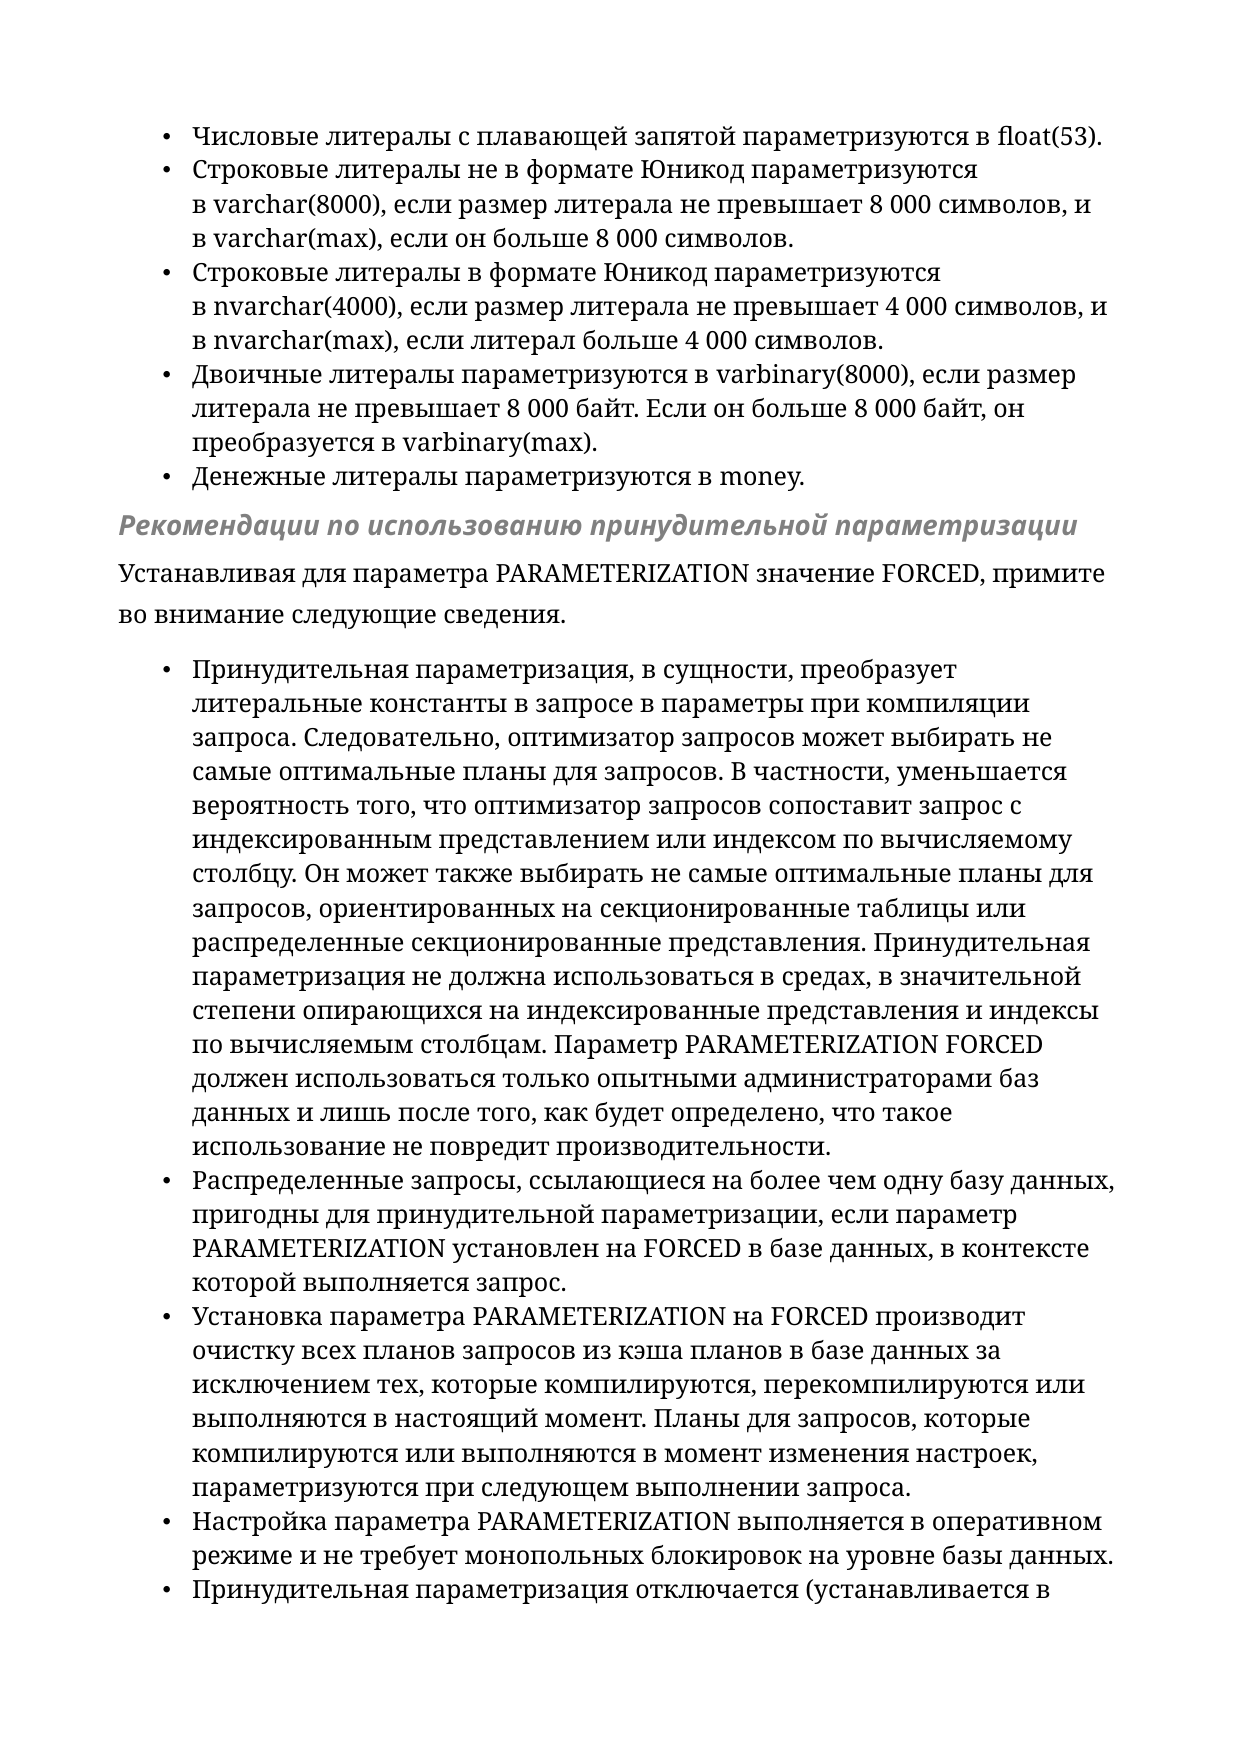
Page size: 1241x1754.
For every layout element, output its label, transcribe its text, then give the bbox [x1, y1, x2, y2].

list Строковые литералы в формате Юникод параметризуются в nvarchar(4000), если размер литерала не превышает 4 000 символов, и в nvarchar(max), если литерал больше 4 000 символов. [162, 254, 1122, 357]
list Распределенные запросы, ссылающиеся на более чем одну базу данных, пригодны для принудительной параметризации, если параметр PARAMETERIZATION установлен на FORCED в базе данных, в контексте которой выполняется запрос. [162, 1163, 1122, 1299]
list Принудительная параметризация, в сущности, преобразует литеральные константы в запросе в параметры при компиляции запроса. Следовательно, оптимизатор запросов может выбирать не самые оптимальные планы для запросов. В частности, уменьшается вероятность того, что оптимизатор запросов сопоставит запрос с индексированным представлением или индексом по вычисляемому столбцу. Он может также выбирать не самые оптимальные планы для запросов, ориентированных на секционированные таблицы или распределенные секционированные представления. Принудительная параметризация не должна использоваться в средах, в значительной степени опирающихся на индексированные представления и индексы по вычисляемым столбцам. Параметр PARAMETERIZATION FORCED должен использоваться только опытными администраторами баз данных и лишь после того, как будет определено, что такое использование не повредит производительности. [162, 652, 1122, 1163]
list Двоичные литералы параметризуются в varbinary(8000), если размер литерала не превышает 8 000 байт. Если он больше 8 000 байт, он преобразуется в varbinary(max). [162, 357, 1122, 459]
list Настройка параметра PARAMETERIZATION выполняется в оперативном режиме и не требует монопольных блокировок на уровне базы данных. [162, 1503, 1122, 1571]
list Строковые литералы не в формате Юникод параметризуются в varchar(8000), если размер литерала не превышает 8 000 символов, и в varchar(max), если он больше 8 000 символов. [162, 152, 1122, 254]
text Устанавливая для параметра PARAMETERIZATION значение FORCED, примите во внимание следующие сведения. [118, 556, 1122, 630]
list Числовые литералы с плавающей запятой параметризуются в float(53). [162, 118, 1122, 152]
list Принудительная параметризация отключается (устанавливается в [162, 1571, 1122, 1606]
subtitle Рекомендации по использованию принудительной параметризации [118, 505, 1122, 543]
list Установка параметра PARAMETERIZATION на FORCED производит очистку всех планов запросов из кэша планов в базе данных за исключением тех, которые компилируются, перекомпилируются или выполняются в настоящий момент. Планы для запросов, которые компилируются или выполняются в момент изменения настроек, параметризуются при следующем выполнении запроса. [162, 1299, 1122, 1503]
list Денежные литералы параметризуются в money. [162, 459, 1122, 493]
